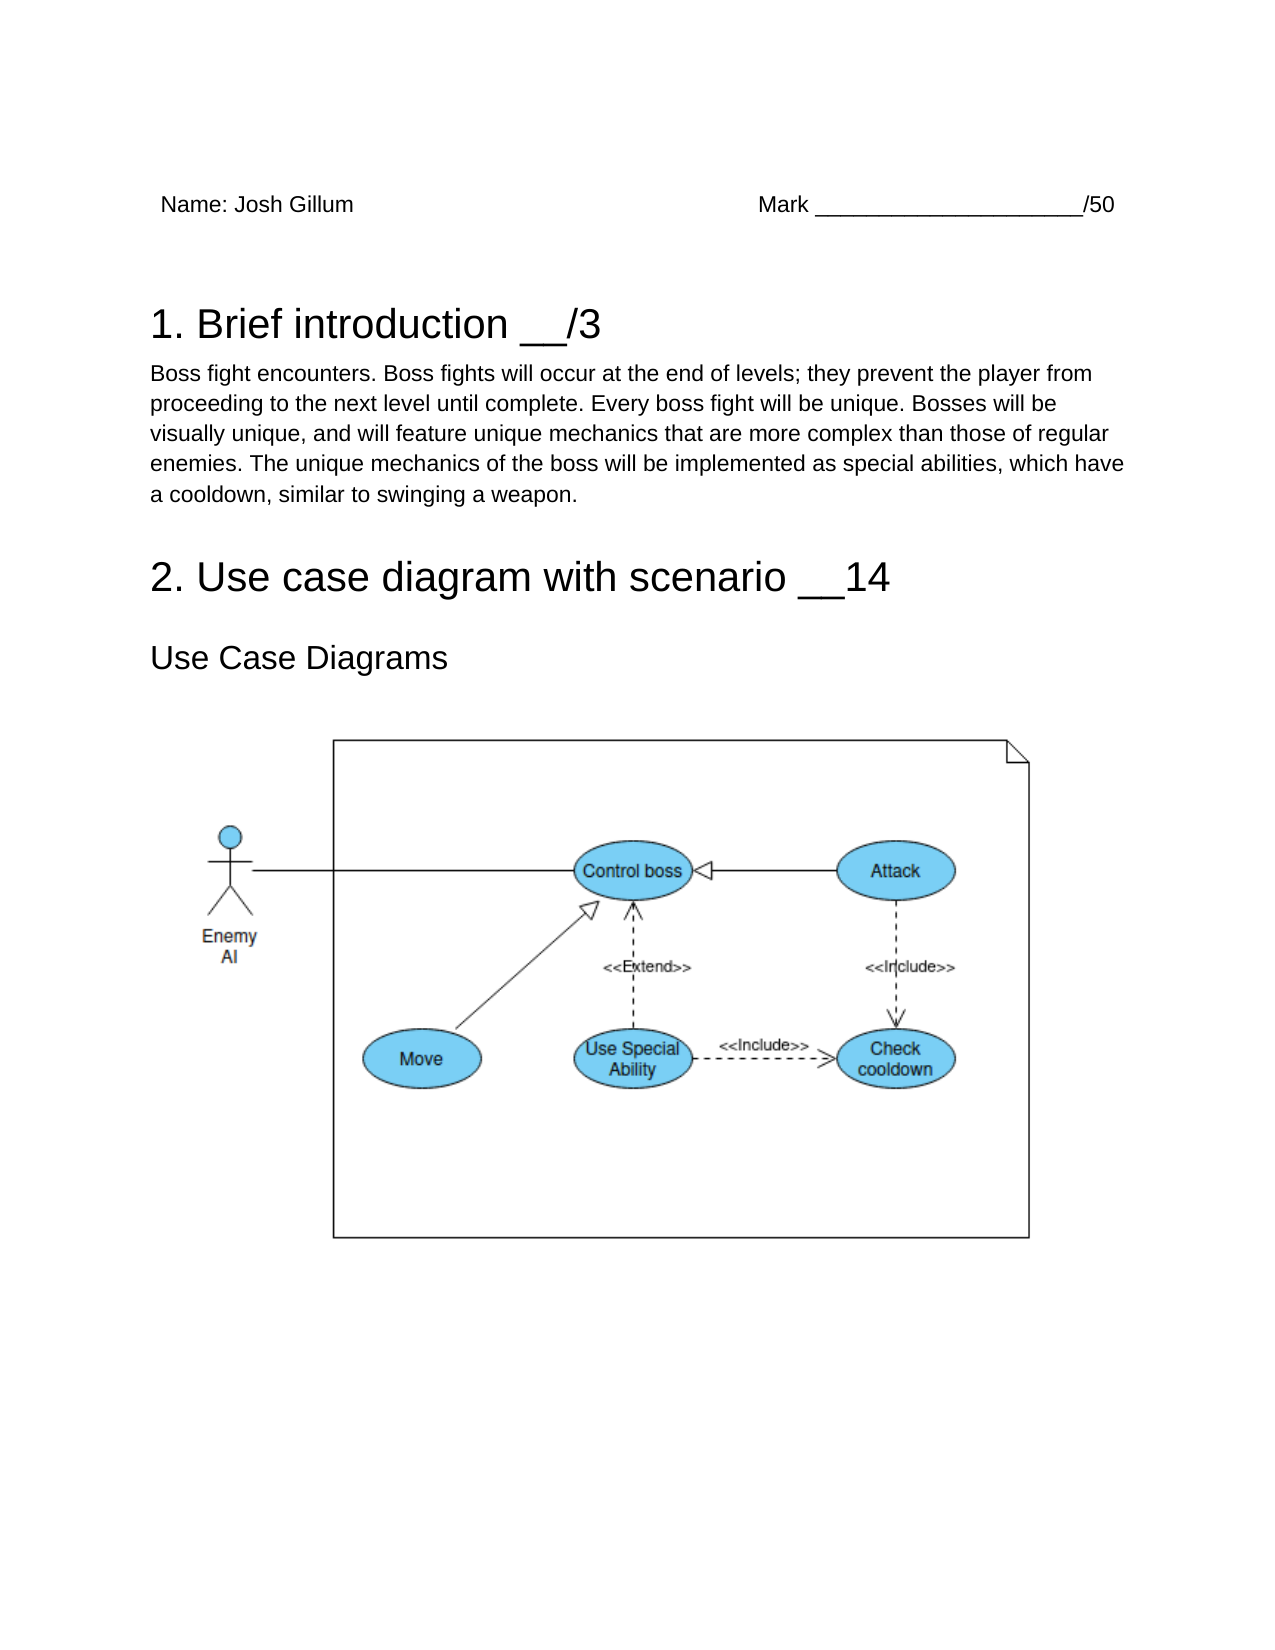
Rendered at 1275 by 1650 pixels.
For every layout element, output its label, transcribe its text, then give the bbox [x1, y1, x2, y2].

table_header Name: Josh Gillum [150, 180, 637, 227]
text Boss fight encounters. Boss fights will occur at the end of levels; they prevent the player from proceeding to the next level until complete. Every boss fight will be unique. Bosses will be visually unique, and will feature unique mechanics that are more complex than those of regular enemies. The unique mechanics of the boss will be implemented as special abilities, which have a cooldown, similar to swinging a weapon. [150, 360, 1125, 507]
subtitle 2. Use case diagram with scenario __14 [150, 552, 1125, 600]
table_header Mark _____________________/50 [638, 180, 1125, 227]
picture [150, 688, 1125, 1329]
subtitle 1. Brief introduction __/3 [150, 299, 1125, 347]
subtitle Use Case Diagrams [150, 638, 1125, 676]
